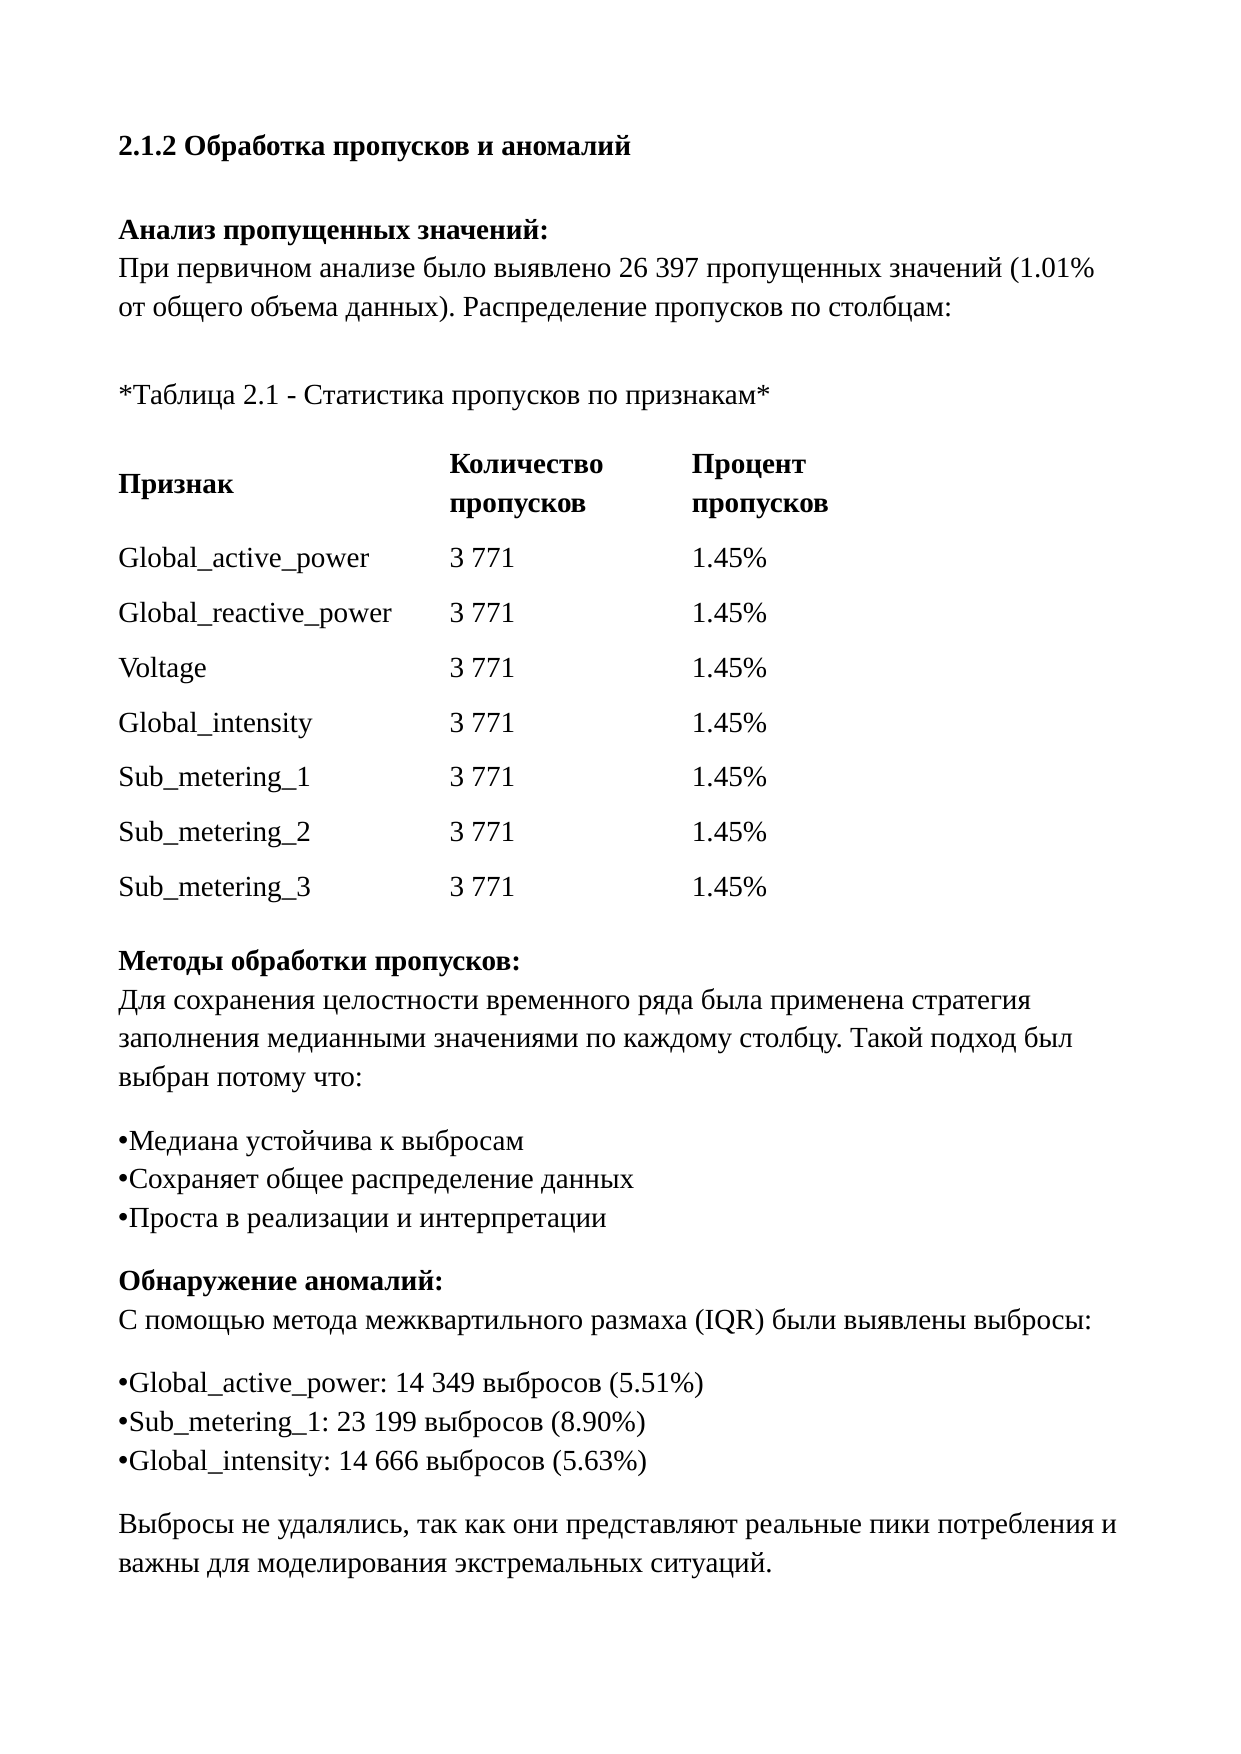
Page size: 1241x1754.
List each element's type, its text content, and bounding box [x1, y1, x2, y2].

table_cell 1.45% [692, 810, 945, 863]
table_header Процент пропусков [692, 441, 945, 535]
list Проста в реализации и интерпретации [118, 1200, 1122, 1233]
list Сохраняет общее распределение данных [118, 1161, 1122, 1195]
table_cell Global_active_power [118, 536, 449, 589]
list Global_intensity: 14 666 выбросов (5.63%) [118, 1443, 1122, 1477]
table_cell 3 771 [449, 536, 692, 589]
table_cell 3 771 [449, 755, 692, 809]
table_cell 1.45% [692, 700, 945, 754]
list Global_active_power: 14 349 выбросов (5.51%) [118, 1366, 1122, 1399]
table_cell 3 771 [449, 865, 692, 918]
table_header Количество пропусков [449, 441, 692, 535]
table_cell 1.45% [692, 865, 945, 918]
text Обнаружение аномалий: С помощью метода межквартильного размаха (IQR) были выявлены выбросы: [118, 1263, 1122, 1336]
text Методы обработки пропусков: Для сохранения целостности временного ряда была применена стратегия заполнения медианными значениями по каждому столбцу. Такой подход был выбран потому что: [118, 943, 1122, 1093]
list Медиана устойчива к выбросам [118, 1123, 1122, 1156]
subtitle 2.1.2 Обработка пропусков и аномалий [118, 118, 1122, 162]
table_header Признак [118, 441, 449, 535]
text Выбросы не удалялись, так как они представляют реальные пики потребления и важны для моделирования экстремальных ситуаций. [118, 1507, 1122, 1579]
table_cell 3 771 [449, 645, 692, 699]
text *Таблица 2.1 - Статистика пропусков по признакам* [118, 377, 1122, 411]
table_cell Global_intensity [118, 700, 449, 754]
table_cell 1.45% [692, 645, 945, 699]
table_cell 3 771 [449, 810, 692, 863]
text Анализ пропущенных значений: При первичном анализе было выявлено 26 397 пропущенных значений (1.01% от общего объема данных). Распределение пропусков по столбцам: [118, 212, 1122, 322]
list Sub_metering_1: 23 199 выбросов (8.90%) [118, 1404, 1122, 1438]
table_cell Sub_metering_3 [118, 865, 449, 918]
table_cell 1.45% [692, 591, 945, 644]
table_cell 1.45% [692, 755, 945, 809]
table_cell Sub_metering_2 [118, 810, 449, 863]
table_cell Global_reactive_power [118, 591, 449, 644]
table_cell 3 771 [449, 591, 692, 644]
table_cell 3 771 [449, 700, 692, 754]
table_cell 1.45% [692, 536, 945, 589]
table_cell Sub_metering_1 [118, 755, 449, 809]
table_cell Voltage [118, 645, 449, 699]
